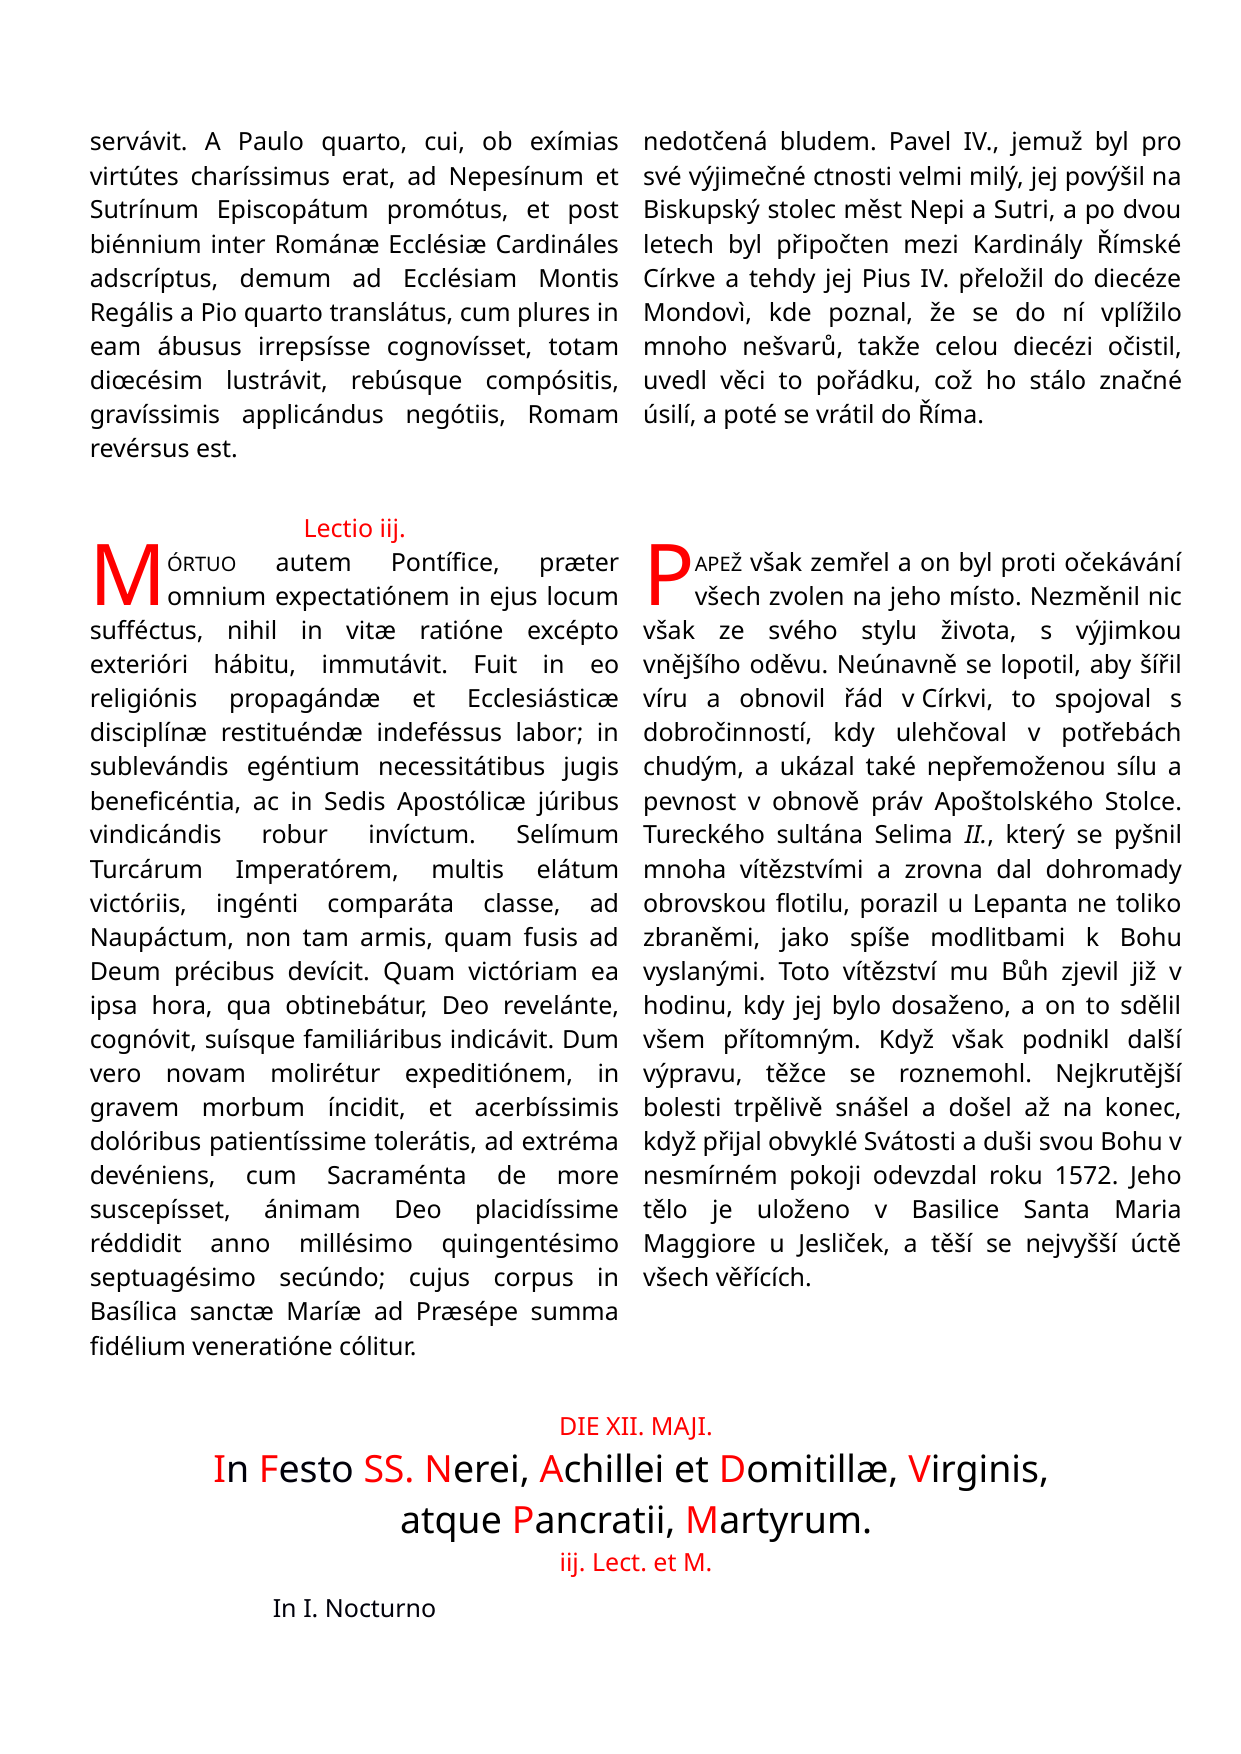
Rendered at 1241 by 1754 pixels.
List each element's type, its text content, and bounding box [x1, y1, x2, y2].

table_cell nedotčená bludem. Pavel IV., jemuž byl pro své výjimečné ctnosti velmi milý, jej povýšil na Biskupský stolec měst Nepi a Sutri, a po dvou letech byl připočten mezi Kardinály Římské Církve a tehdy jej Pius IV. přeložil do diecéze Mondovì, kde poznal, že se do ní vplížilo mnoho nešvarů, takže celou diecézi očistil, uvedl věci to pořádku, což ho stálo značné úsilí, a poté se vrátil do Říma. [631, 118, 1194, 505]
table_cell Lectio iij. Mórtuo autem Pontífice, præter omnium expectatiónem in ejus locum sufféctus, nihil in vitæ ratióne excépto exterióri hábitu, immutávit. Fuit in eo religiónis propagándæ et Ecclesiásticæ disciplínæ restituéndæ indeféssus labor; in sublevándis egéntium necessitátibus jugis beneficéntia, ac in Sedis Apostólicæ júribus vindicándis robur invíctum. Selímum Turcárum Imperatórem, multis elátum victóriis, ingénti comparáta classe, ad Naupáctum, non tam armis, quam fusis ad Deum précibus devícit. Quam victóriam ea ipsa hora, qua obtinebátur, Deo revelánte, cognóvit, suísque familiáribus indicávit. Dum vero novam molirétur expeditiónem, in gravem morbum íncidit, et acerbíssimis dolóribus patientíssime tolerátis, ad extréma devéniens, cum Sacraménta de more suscepísset, ánimam Deo placidíssime réddidit anno millésimo quingentésimo septuagésimo secúndo; cujus corpus in Basílica sanctæ Maríæ ad Præsépe summa fidélium veneratióne cólitur. [78, 505, 631, 1402]
table_cell [631, 1584, 1194, 1630]
table_cell In I. Nocturno De libro Sapiéntiæ. Lectio j. Cap. 5. Stabunt justi in magna constántia advérsus eos, qui se angustiavérunt, et qui abstulérunt labóres eórum. Vidéntes turbabúntur timóre horríbili, et mirabúntur in subitatióne insperátæ salútis, dicéntes intra se, poeniténtiam agéntes, et præ angústia spíritus geméntes: Hi sunt, quos habúimus aliquándo in derísum, et in similitúdinem impropérii. Nos insensáti vitam illórum æstimabámus insániam, et finem illórum sine honóre. [78, 1584, 631, 1630]
table_cell Papež však zemřel a on byl proti očekávání všech zvolen na jeho místo. Nezměnil nic však ze svého stylu života, s výjimkou vnějšího oděvu. Neúnavně se lopotil, aby šířil víru a obnovil řád v Církvi, to spojoval s dobročinností, kdy ulehčoval v potřebách chudým, a ukázal také nepřemoženou sílu a pevnost v obnově práv Apoštolského Stolce. Tureckého sultána Selima II., který se pyšnil mnoha vítězstvími a zrovna dal dohromady obrovskou flotilu, porazil u Lepanta ne toliko zbraněmi, jako spíše modlitbami k Bohu vyslanými. Toto vítězství mu Bůh zjevil již v hodinu, kdy jej bylo dosaženo, a on to sdělil všem přítomným. Když však podnikl další výpravu, těžce se roznemohl. Nejkrutější bolesti trpělivě snášel a došel až na konec, když přijal obvyklé Svátosti a duši svou Bohu v nesmírném pokoji odevzdal roku 1572. Jeho tělo je uloženo v Basilice Santa Maria Maggiore u Jesliček, a těší se nejvyšší úctě všech věřících. [631, 505, 1194, 1402]
table_cell servávit. A Paulo quarto, cui, ob exímias virtútes charíssimus erat, ad Nepesínum et Sutrínum Episcopátum promótus, et post biénnium inter Románæ Ecclésiæ Cardináles adscríptus, demum ad Ecclésiam Montis Regális a Pio quarto translátus, cum plures in eam ábusus irrepsísse cognovísset, totam diœcésim lustrávit, rebúsque compósitis, gravíssimis applicándus negótiis, Romam revérsus est. [78, 118, 631, 505]
table_cell DIE XII. MAJI. In Festo SS. Nerei, Achillei et Domitillæ, Virginis, atque Pancratii, Martyrum. iij. Lect. et M. [78, 1402, 1194, 1584]
